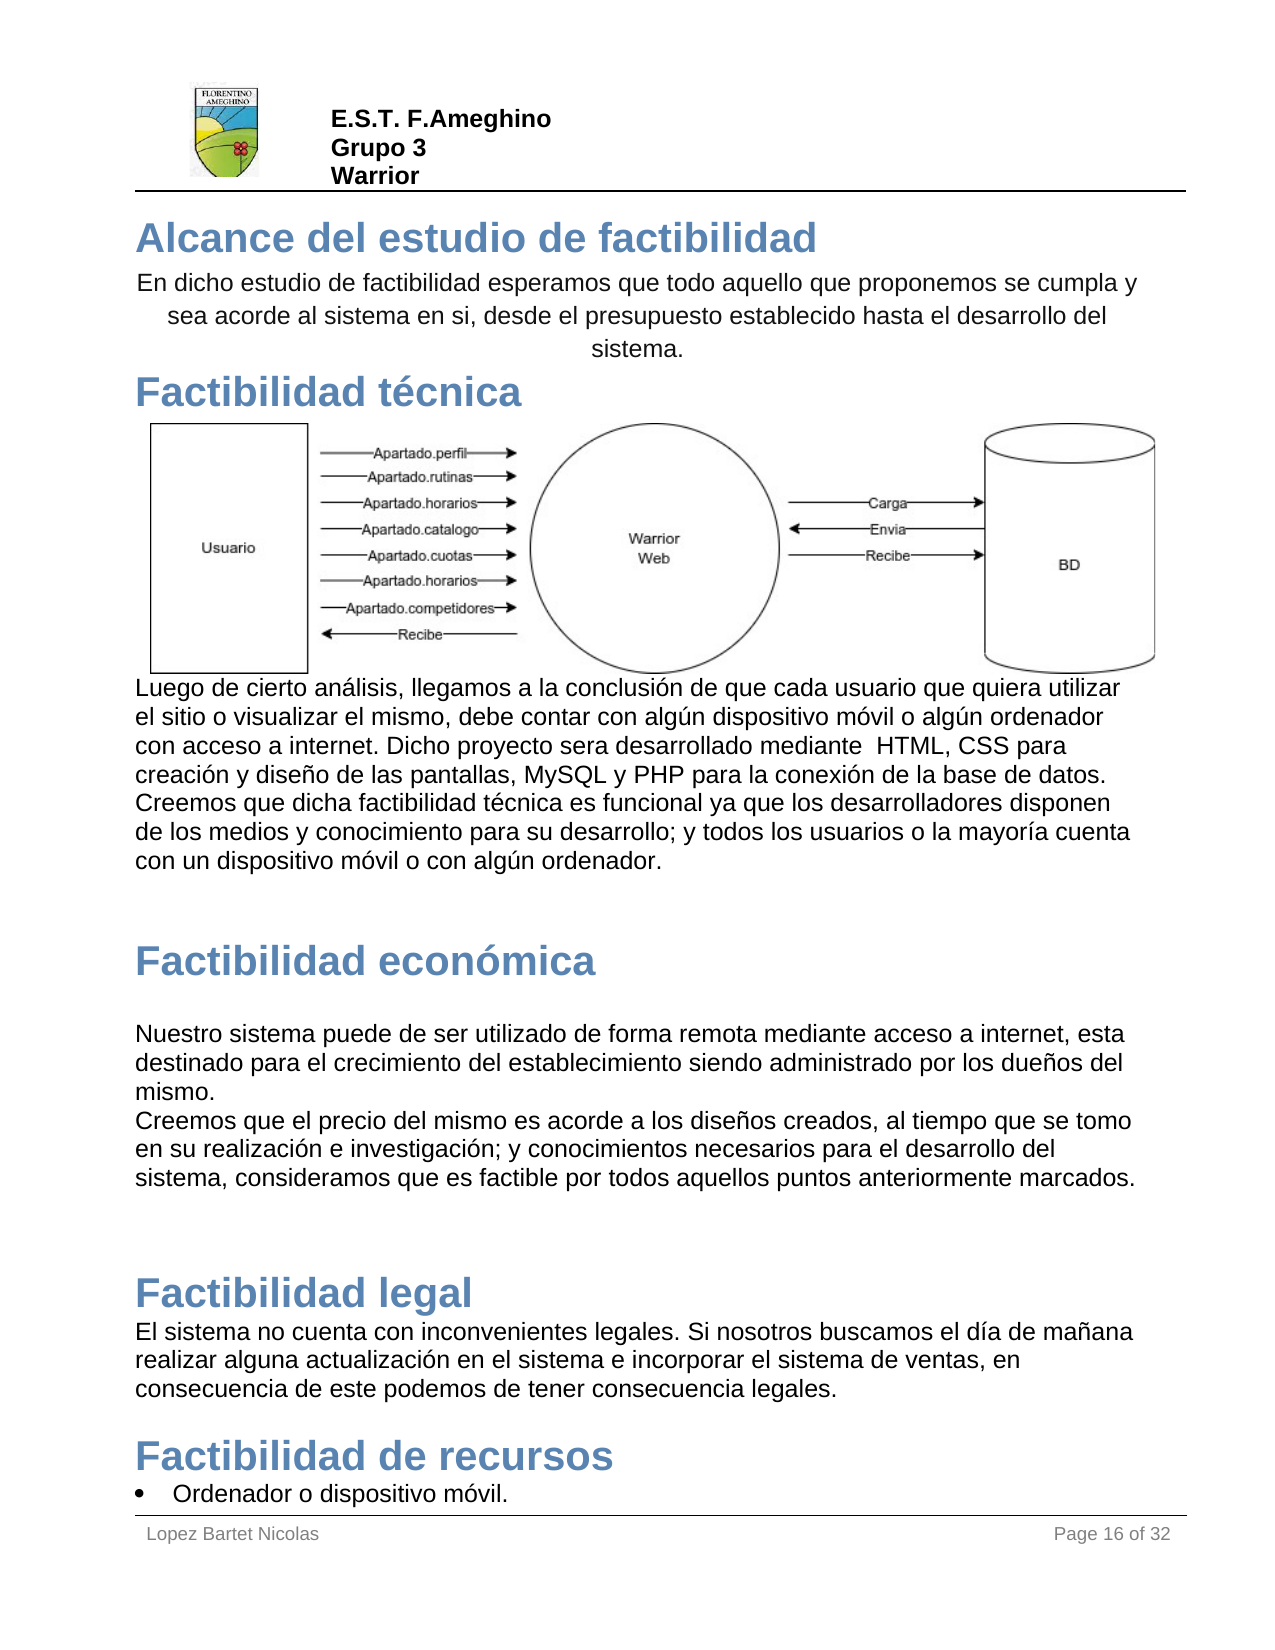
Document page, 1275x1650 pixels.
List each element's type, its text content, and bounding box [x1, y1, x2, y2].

list Luego de cierto análisis, llegamos a la conclusión de que cada usuario que quiera utilizar el sitio o visualizar el mismo, debe contar con algún dispositivo móvil o algún ordenador con acceso a internet. Dicho proyecto sera desarrollado mediante HTML, CSS para creación y diseño de las pantallas, MySQL y PHP para la conexión de la base de datos. Creemos que dicha factibilidad técnica es funcional ya que los desarrolladores disponen de los medios y conocimiento para su desarrollo; y todos los usuarios o la mayoría cuenta con un dispositivo móvil o con algún ordenador. [135, 422, 1140, 874]
subtitle Factibilidad económica [135, 936, 1140, 984]
subtitle En dicho estudio de factibilidad esperamos que todo aquello que proponemos se cumpla y sea acorde al sistema en si, desde el presupuesto establecido hasta el desarrollo del sistema. [135, 268, 1140, 363]
text Nuestro sistema puede de ser utilizado de forma remota mediante acceso a internet, esta destinado para el crecimiento del establecimiento siendo administrado por los dueños del mismo. [135, 1019, 1140, 1106]
subtitle Factibilidad legal [135, 1269, 1140, 1317]
text Creemos que el precio del mismo es acorde a los diseños creados, al tiempo que se tomo en su realización e investigación; y conocimientos necesarios para el desarrollo del sistema, consideramos que es factible por todos aquellos puntos anteriormente marcados. [135, 1106, 1140, 1192]
subtitle Factibilidad de recursos [135, 1432, 1140, 1479]
subtitle Alcance del estudio de factibilidad [135, 213, 1140, 261]
picture [150, 423, 1155, 674]
picture [189, 82, 260, 177]
list Ordenador o dispositivo móvil. [135, 1479, 1140, 1508]
subtitle Factibilidad técnica [135, 367, 1140, 415]
text El sistema no cuenta con inconvenientes legales. Si nosotros buscamos el día de mañana realizar alguna actualización en el sistema e incorporar el sistema de ventas, en consecuencia de este podemos de tener consecuencia legales. [135, 1317, 1140, 1403]
